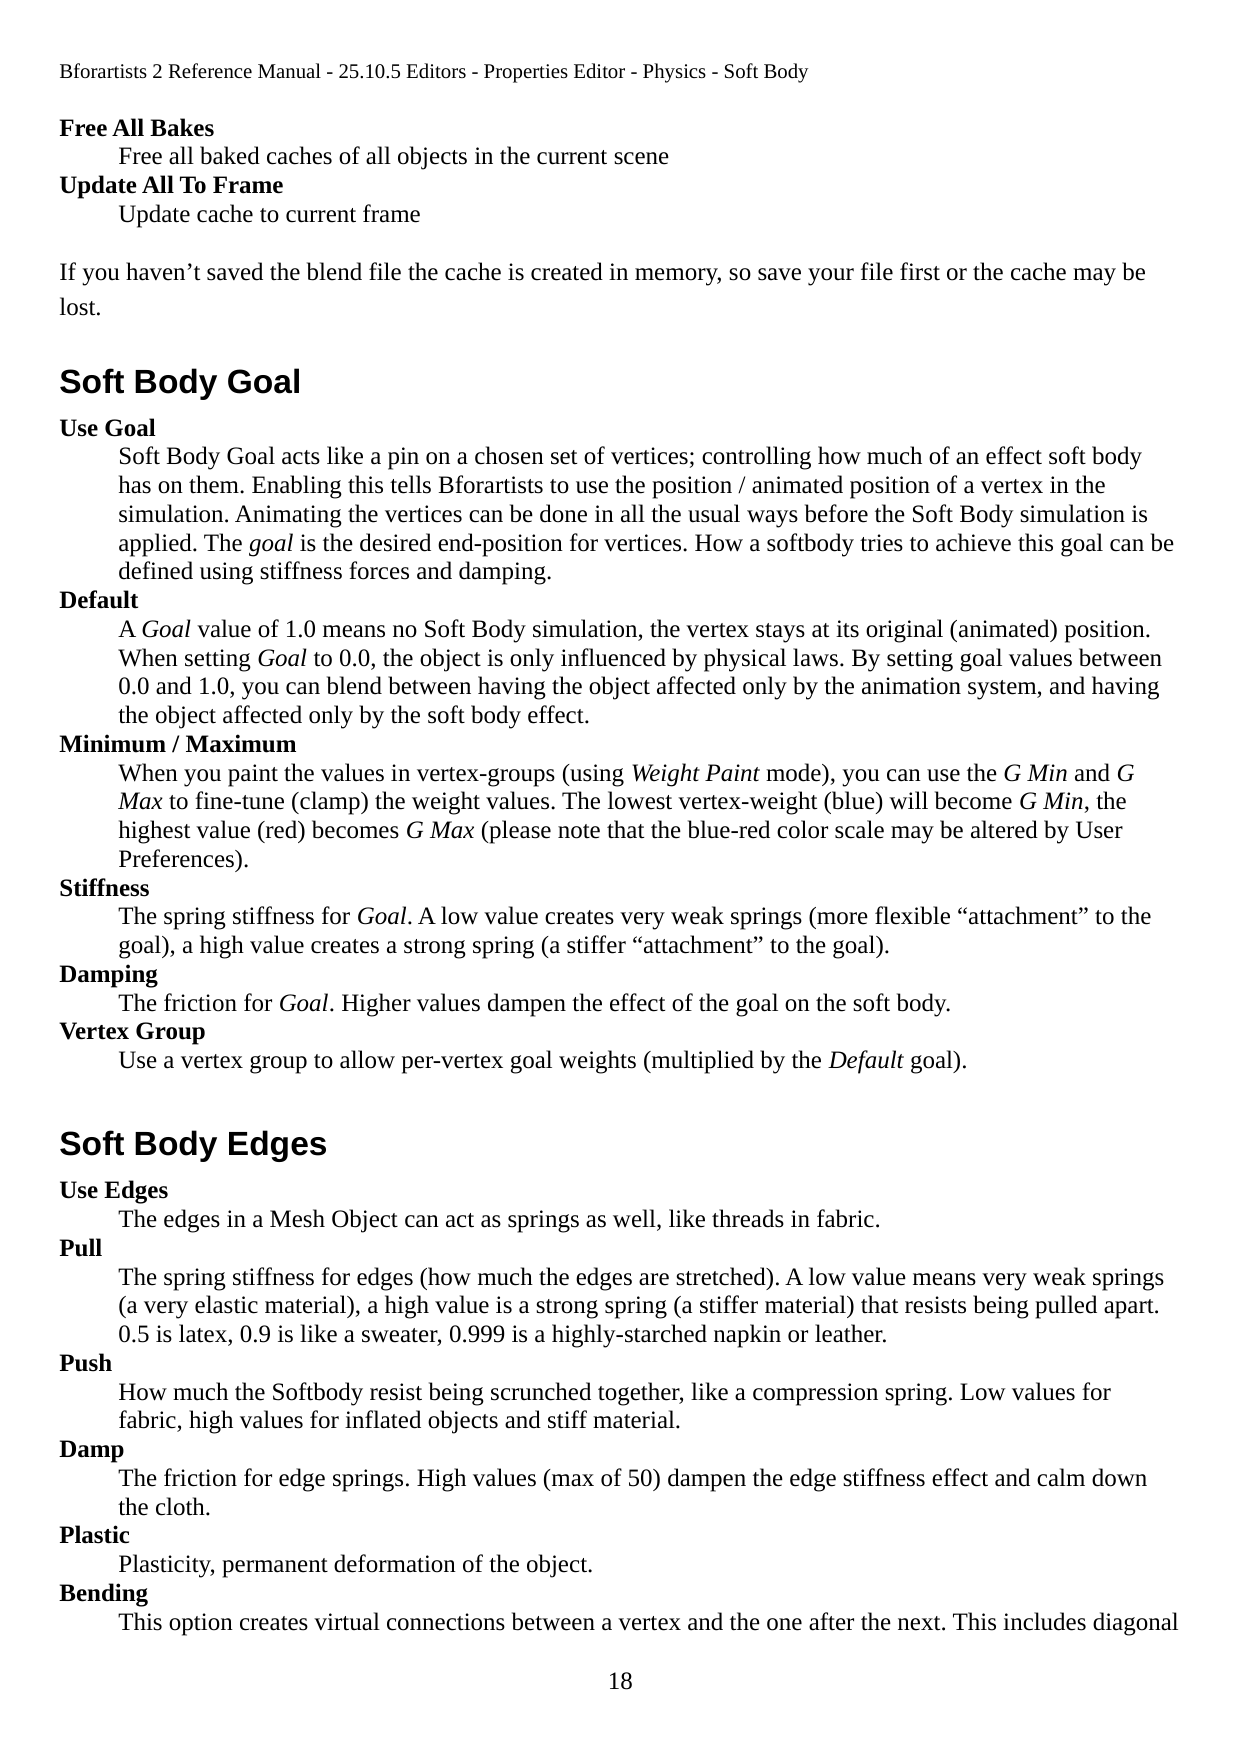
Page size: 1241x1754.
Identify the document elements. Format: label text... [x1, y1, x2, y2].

subtitle Vertex Group [59, 1016, 1181, 1045]
list Free all baked caches of all objects in the current scene [118, 141, 1181, 170]
subtitle Pull [59, 1233, 1181, 1262]
subtitle Stiffness [59, 873, 1181, 901]
list Update cache to current frame [118, 199, 1181, 228]
list The spring stiffness for edges (how much the edges are stretched). A low value means very weak springs (a very elastic material), a high value is a strong spring (a stiffer material) that resists being pulled apart. 0.5 is latex, 0.9 is like a sweater, 0.999 is a highly-starched napkin or leather. [118, 1262, 1181, 1348]
list The spring stiffness for Goal. A low value creates very weak springs (more flexible “attachment” to the goal), a high value creates a strong spring (a stiffer “attachment” to the goal). [118, 901, 1181, 959]
list The friction for edge springs. High values (max of 50) dampen the edge stiffness effect and calm down the cloth. [118, 1463, 1181, 1520]
subtitle Default [59, 585, 1181, 614]
subtitle Damping [59, 959, 1181, 988]
subtitle Push [59, 1348, 1181, 1377]
list The friction for Goal. Higher values dampen the effect of the goal on the soft body. [118, 988, 1181, 1016]
list Plasticity, permanent deformation of the object. [118, 1549, 1181, 1578]
subtitle Minimum / Maximum [59, 729, 1181, 758]
list A Goal value of 1.0 means no Soft Body simulation, the vertex stays at its original (animated) position. When setting Goal to 0.0, the object is only influenced by physical laws. By setting goal values between 0.0 and 1.0, you can blend between having the object affected only by the animation system, and having the object affected only by the soft body effect. [118, 614, 1181, 729]
subtitle Plastic [59, 1520, 1181, 1549]
subtitle Soft Body Goal [59, 361, 1181, 400]
list Use a vertex group to allow per-vertex goal weights (multiplied by the Default goal). [118, 1045, 1181, 1074]
list How much the Softbody resist being scrunched together, like a compression spring. Low values for fabric, high values for inflated objects and stiff material. [118, 1377, 1181, 1434]
list This option creates virtual connections between a vertex and the one after the next. This includes diagonal [118, 1607, 1181, 1635]
subtitle Damp [59, 1434, 1181, 1463]
list The edges in a Mesh Object can act as springs as well, like threads in fabric. [118, 1204, 1181, 1233]
subtitle Bending [59, 1578, 1181, 1607]
subtitle Use Edges [59, 1175, 1181, 1204]
list Soft Body Goal acts like a pin on a chosen set of vertices; controlling how much of an effect soft body has on them. Enabling this tells Bforartists to use the position / animated position of a vertex in the simulation. Animating the vertices can be done in all the usual ways before the Soft Body simulation is applied. The goal is the desired end-position for vertices. How a softbody tries to achieve this goal can be defined using stiffness forces and damping. [118, 441, 1181, 585]
subtitle Use Goal [59, 413, 1181, 441]
subtitle Update All To Frame [59, 170, 1181, 199]
list When you paint the values in vertex-groups (using Weight Paint mode), you can use the G Min and G Max to fine-tune (clamp) the weight values. The lowest vertex-weight (blue) will become G Min, the highest value (red) becomes G Max (please note that the blue-red color scale may be altered by User Preferences). [118, 758, 1181, 873]
subtitle Soft Body Edges [59, 1124, 1181, 1163]
subtitle Free All Bakes [59, 113, 1181, 141]
text If you haven’t saved the blend file the cache is created in memory, so save your file first or the cache may be lost. [59, 257, 1181, 320]
